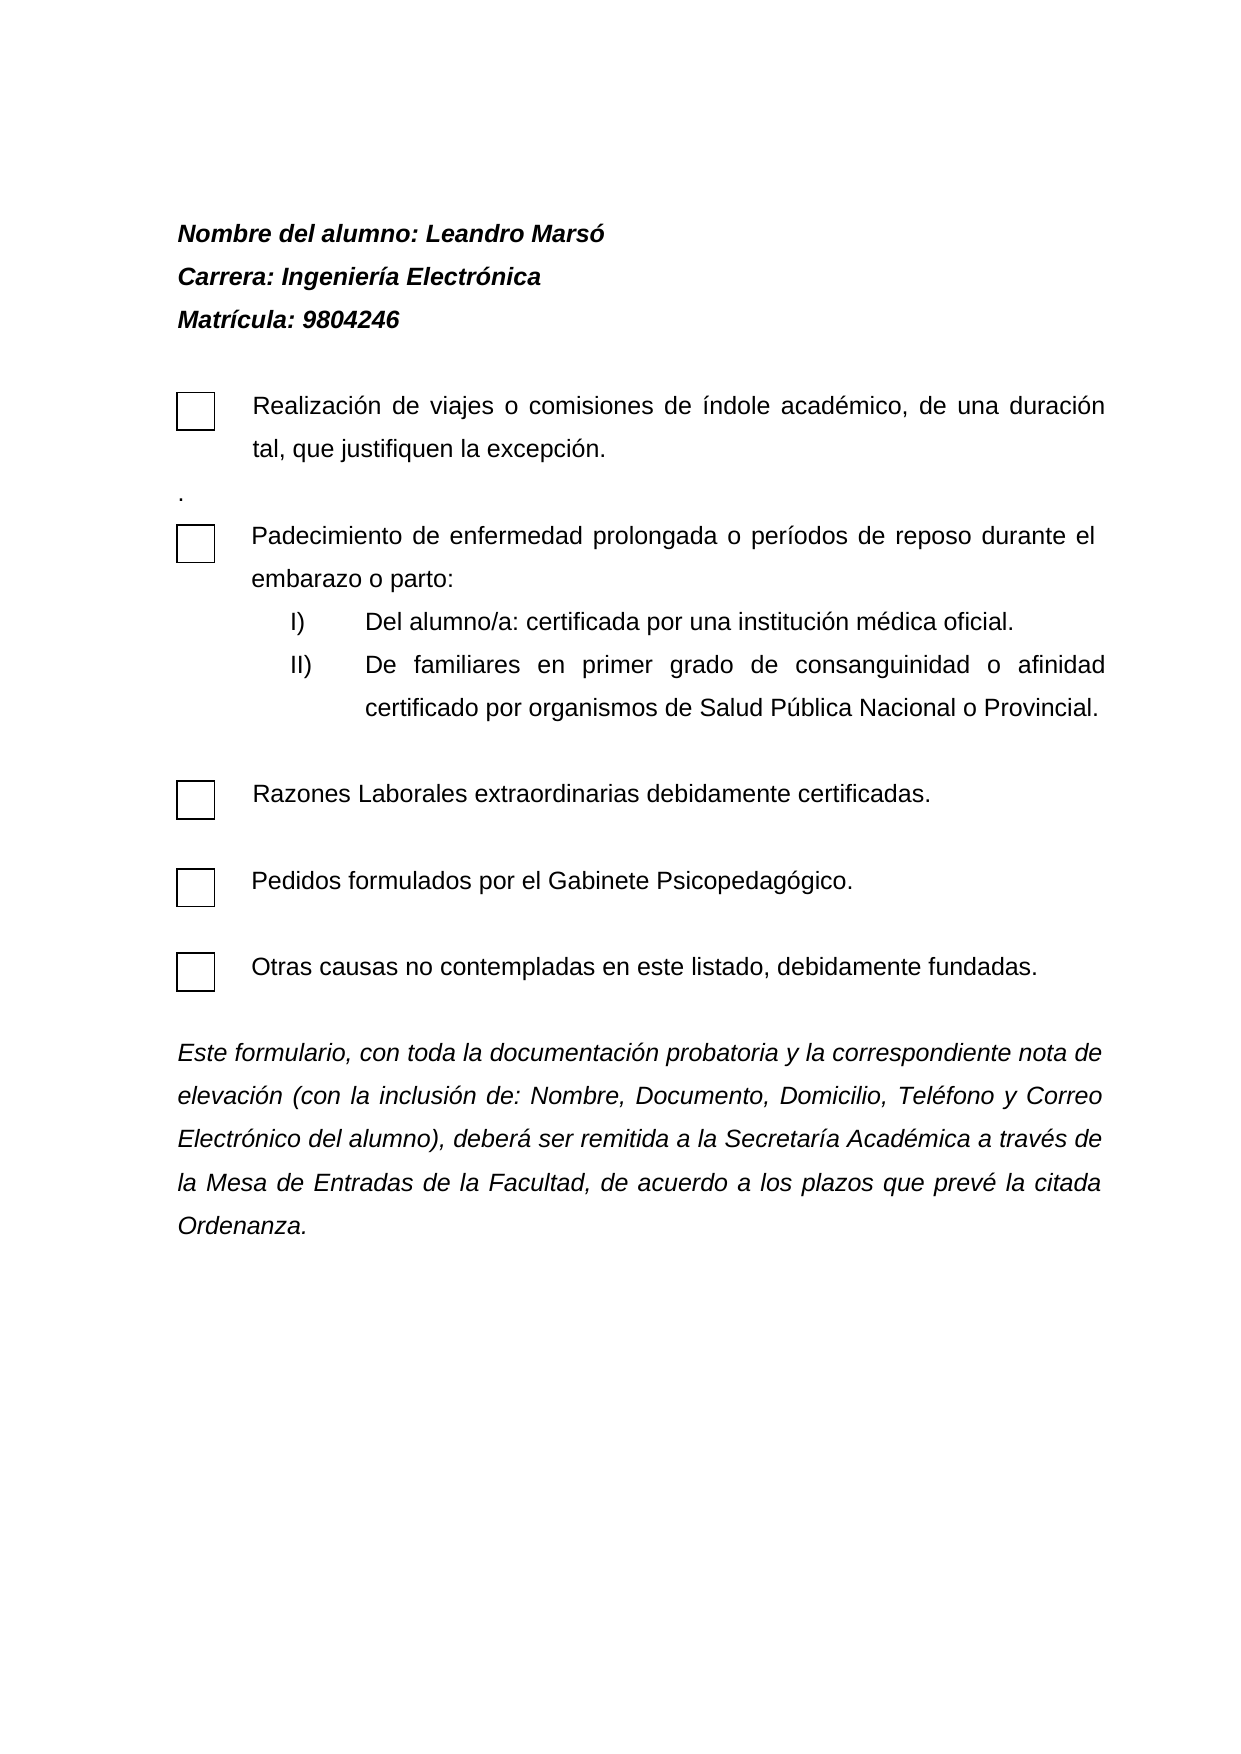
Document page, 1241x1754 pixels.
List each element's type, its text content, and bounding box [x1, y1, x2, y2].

text . [177, 477, 1106, 506]
text Nombre del alumno: Leandro Marsó [177, 219, 1106, 247]
text Matrícula: 9804246 [177, 305, 1106, 334]
list De familiares en primer grado de consanguinidad o afinidad certificado por organismos de Salud Pública Nacional o Provincial. [290, 650, 1106, 722]
text Padecimiento de enfermedad prolongada o períodos de reposo durante el embarazo o parto: [177, 521, 1106, 592]
list Del alumno/a: certificada por una institución médica oficial. [290, 607, 1106, 636]
text Razones Laborales extraordinarias debidamente certificadas. [252, 779, 1106, 808]
text Realización de viajes o comisiones de índole académico, de una duración tal, que justifiquen la excepción. [252, 391, 1106, 463]
text Este formulario, con toda la documentación probatoria y la correspondiente nota de elevación (con la inclusión de: Nombre, Documento, Domicilio, Teléfono y Correo Electrónico del alumno), deberá ser remitida a la Secretaría Académica a través de la Mesa de Entradas de la Facultad, de acuerdo a los plazos que prevé la citada Ordenanza. [177, 1038, 1106, 1239]
text Carrera: Ingeniería Electrónica [177, 262, 1106, 291]
text Pedidos formulados por el Gabinete Psicopedagógico. [215, 866, 1106, 894]
text Otras causas no contempladas en este listado, debidamente fundadas. [215, 952, 1106, 981]
